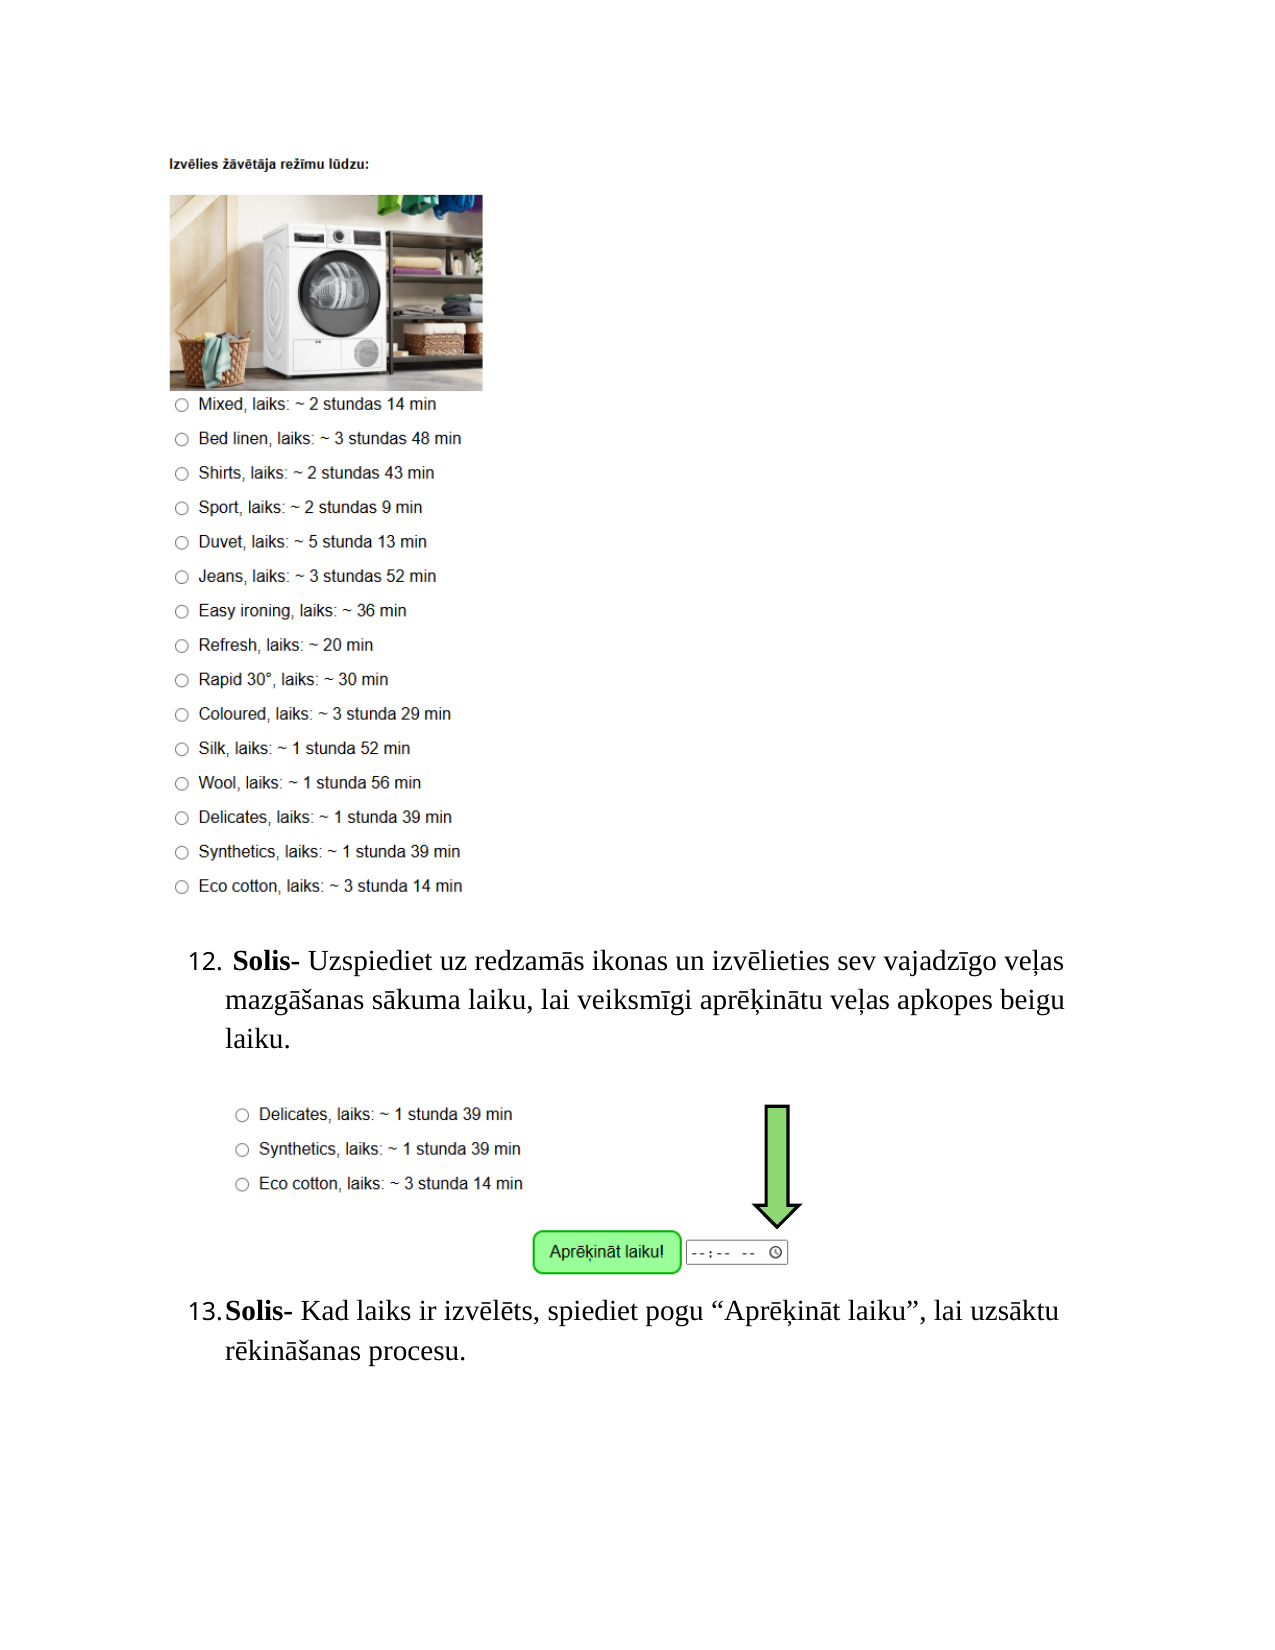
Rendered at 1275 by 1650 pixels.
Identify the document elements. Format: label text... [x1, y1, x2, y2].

list Solis- Kad laiks ir izvēlēts, spiediet pogu “Aprēķināt laiku”, lai uzsāktu rēkināšanas procesu. [187, 1293, 1125, 1367]
list Solis- Uzspiediet uz redzamās ikonas un izvēlieties sev vajadzīgo veļas mazgāšanas sākuma laiku, lai veiksmīgi aprēķinātu veļas apkopes beigu laiku. [187, 943, 1125, 1054]
